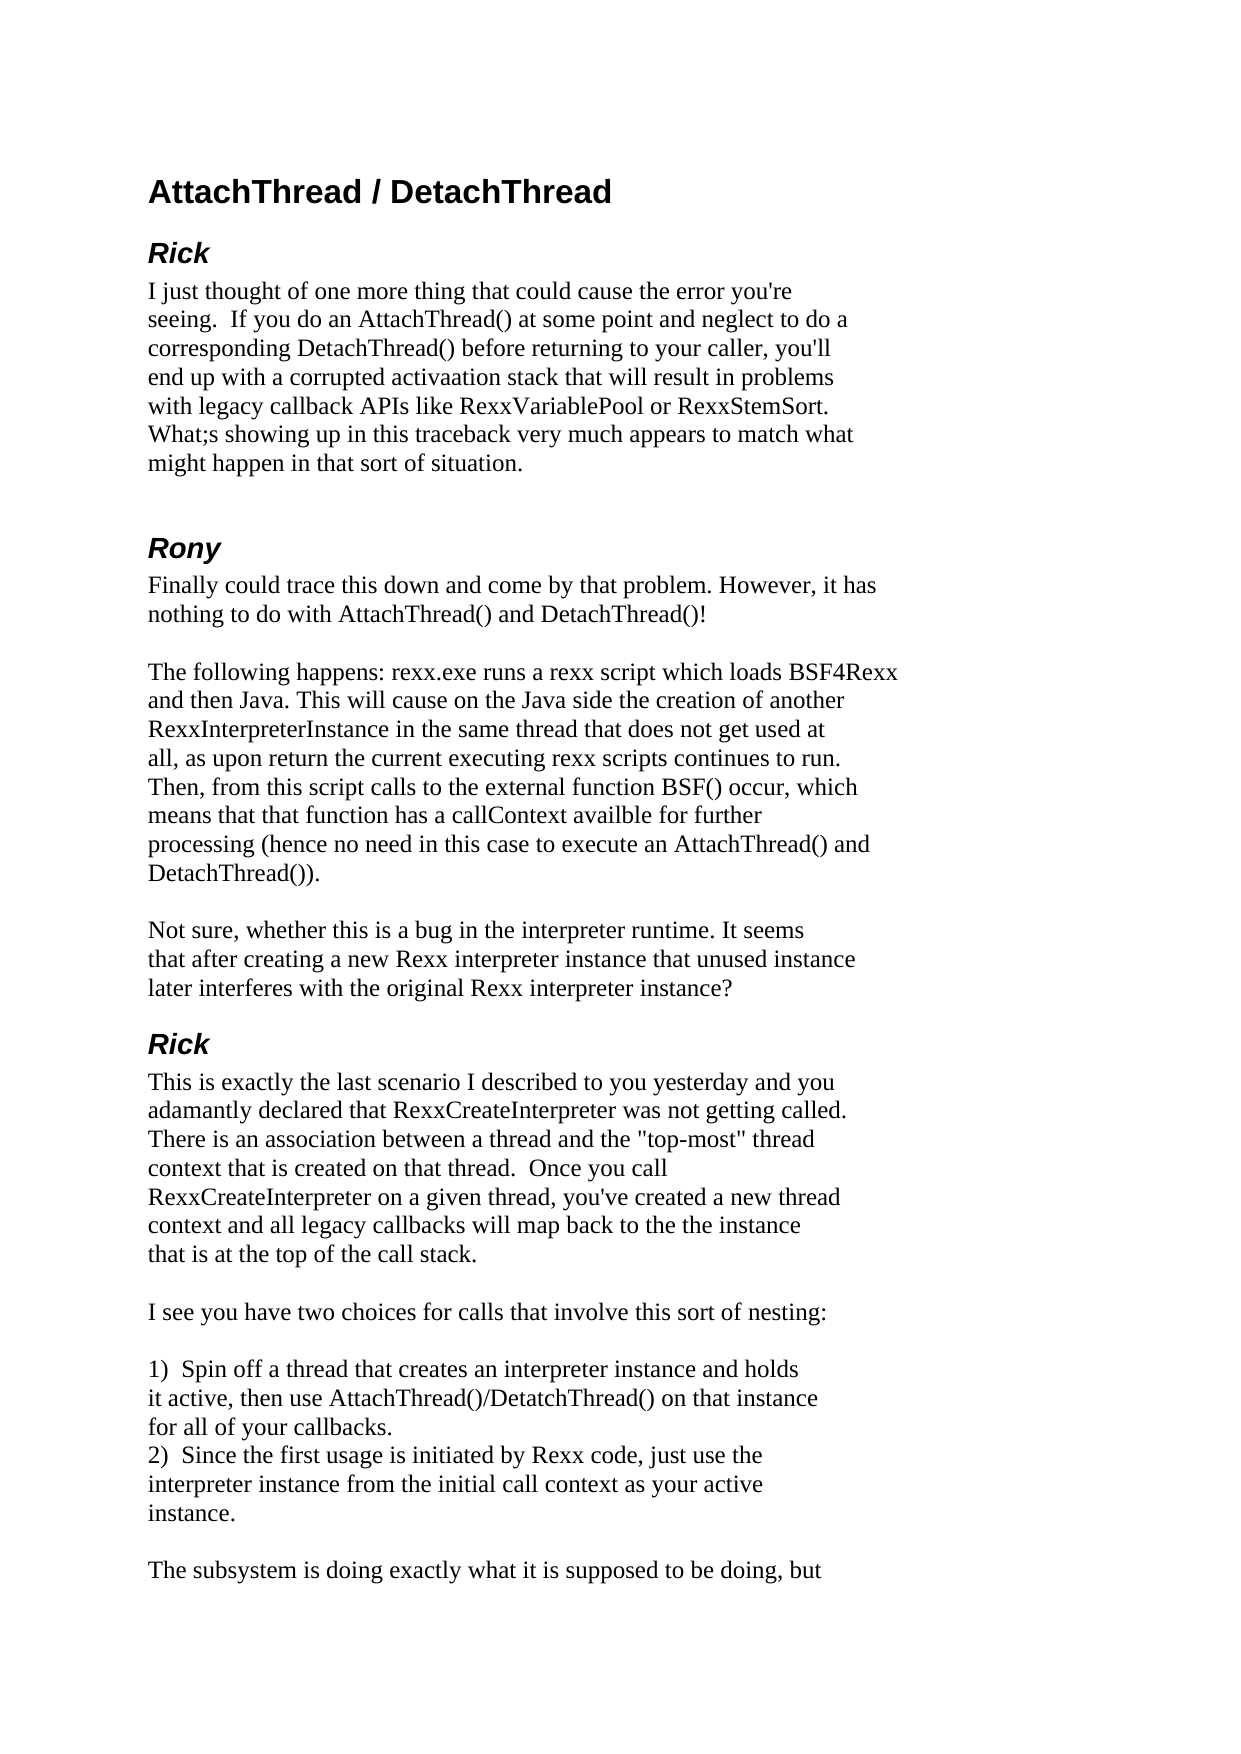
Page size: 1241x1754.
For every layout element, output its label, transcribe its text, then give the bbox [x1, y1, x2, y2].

subtitle Rick [148, 1027, 1093, 1060]
text Finally could trace this down and come by that problem. However, it has nothing to do with AttachThread() and DetachThread()! The following happens: rexx.exe runs a rexx script which loads BSF4Rexx and then Java. This will cause on the Java side the creation of another RexxInterpreterInstance in the same thread that does not get used at all, as upon return the current executing rexx scripts continues to run. Then, from this script calls to the external function BSF() occur, which means that that function has a callContext availble for further processing (hence no need in this case to execute an AttachThread() and DetachThread()). Not sure, whether this is a bug in the interpreter runtime. It seems that after creating a new Rexx interpreter instance that unused instance later interferes with the original Rexx interpreter instance? [148, 571, 1093, 1002]
text I just thought of one more thing that could cause the error you're seeing. If you do an AttachThread() at some point and neglect to do a corresponding DetachThread() before returning to your caller, you'll end up with a corrupted activaation stack that will result in problems with legacy callback APIs like RexxVariablePool or RexxStemSort. What;s showing up in this traceback very much appears to match what might happen in that sort of situation. [148, 276, 1093, 477]
subtitle Rony [148, 531, 1093, 564]
subtitle AttachThread / DetachThread [148, 173, 1093, 211]
text This is exactly the last scenario I described to you yesterday and you adamantly declared that RexxCreateInterpreter was not getting called. There is an association between a thread and the "top-most" thread context that is created on that thread. Once you call RexxCreateInterpreter on a given thread, you've created a new thread context and all legacy callbacks will map back to the the instance that is at the top of the call stack. I see you have two choices for calls that involve this sort of nesting: 1) Spin off a thread that creates an interpreter instance and holds it active, then use AttachThread()/DetatchThread() on that instance for all of your callbacks. 2) Since the first usage is initiated by Rexx code, just use the interpreter instance from the initial call context as your active instance. The subsystem is doing exactly what it is supposed to be doing, but [148, 1067, 1093, 1584]
subtitle Rick [148, 236, 1093, 269]
